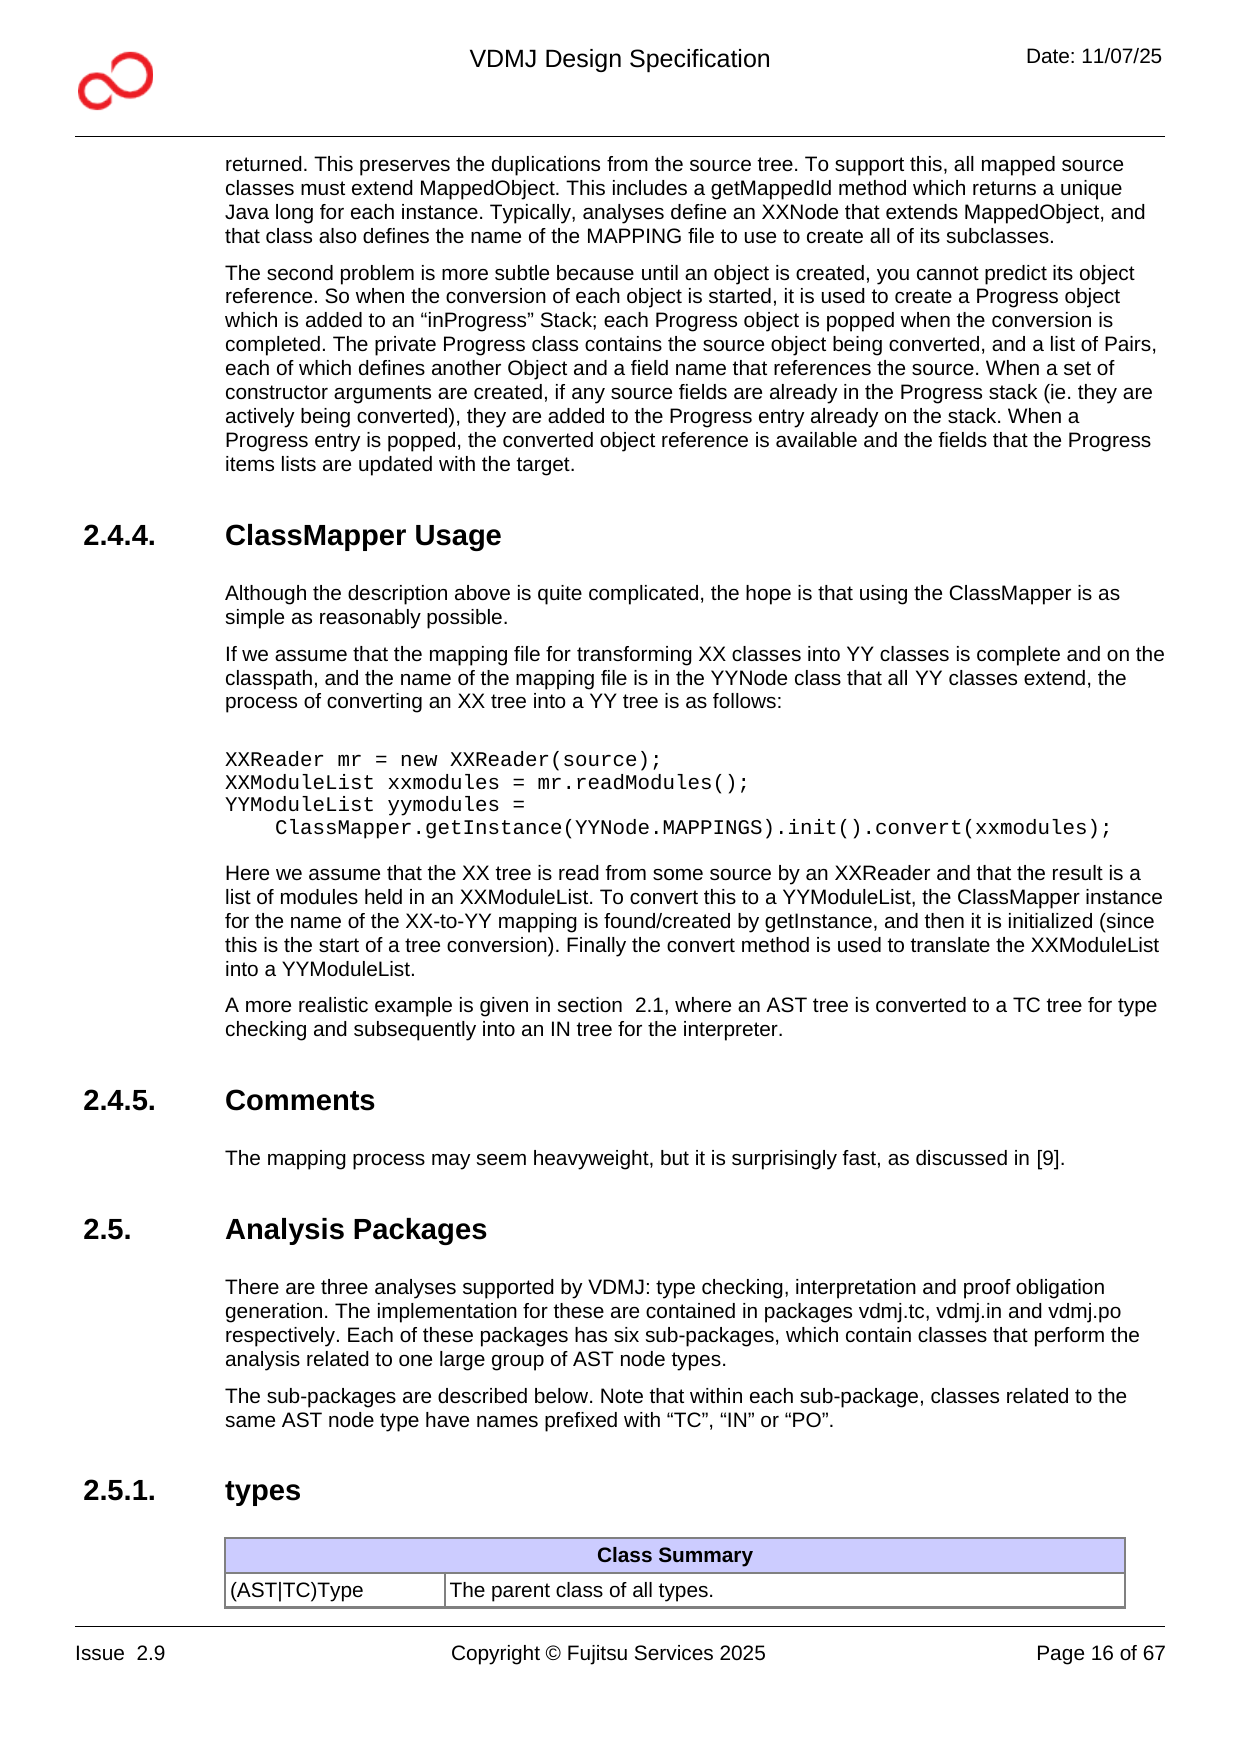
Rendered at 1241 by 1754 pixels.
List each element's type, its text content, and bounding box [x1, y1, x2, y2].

text The mapping process may seem heavyweight, but it is surprisingly fast, as discussed in [9]. [225, 1147, 1165, 1171]
table_cell (AST|TC)Type [226, 1574, 444, 1606]
text The second problem is more subtle because until an object is created, you cannot predict its object reference. So when the conversion of each object is started, it is used to create a Progress object which is added to an “inProgress” Stack; each Progress object is popped when the conversion is completed. The private Progress class contains the source object being converted, and a list of Pairs, each of which defines another Object and a field name that references the source. When a set of constructor arguments are created, if any source fields are already in the Progress stack (ie. they are actively being converted), they are added to the Progress entry already on the stack. When a Progress entry is popped, the converted object reference is available and the fields that the Progress items lists are updated with the target. [225, 261, 1165, 476]
picture [78, 44, 153, 120]
text YYModuleList yymodules = [225, 794, 1165, 816]
text XXModuleList xxmodules = mr.readModules(); [225, 771, 1165, 794]
subtitle Comments [75, 1084, 1165, 1117]
text A more realistic example is given in section 2.1, where an AST tree is converted to a TC tree for type checking and subsequently into an IN tree for the interpreter. [225, 993, 1165, 1041]
table_cell The parent class of all types. [446, 1574, 1124, 1606]
table_header Class Summary [226, 1539, 1124, 1572]
subtitle Analysis Packages [75, 1213, 1165, 1246]
subtitle types [75, 1474, 1165, 1507]
text XXReader mr = new XXReader(source); [225, 749, 1165, 771]
text If we assume that the mapping file for transforming XX classes into YY classes is complete and on the classpath, and the name of the mapping file is in the YYNode class that all YY classes extend, the process of converting an XX tree into a YY tree is as follows: [225, 642, 1165, 714]
text There are three analyses supported by VDMJ: type checking, interpretation and proof obligation generation. The implementation for these are contained in packages vdmj.tc, vdmj.in and vdmj.po respectively. Each of these packages has six sub-packages, which contain classes that perform the analysis related to one large group of AST node types. [225, 1276, 1165, 1371]
text ClassMapper.getInstance(YYNode.MAPPINGS).init().convert(xxmodules); [225, 816, 1165, 839]
text The sub-packages are described below. Note that within each sub-package, classes related to the same AST node type have names prefixed with “TC”, “IN” or “PO”. [225, 1384, 1165, 1432]
text Here we assume that the XX tree is read from some source by an XXReader and that the result is a list of modules held in an XXModuleList. To convert this to a YYModuleList, the ClassMapper instance for the name of the XX-to-YY mapping is found/created by getInstance, and then it is initialized (since this is the start of a tree conversion). Finally the convert method is used to translate the XXModuleList into a YYModuleList. [225, 861, 1165, 981]
text returned. This preserves the duplications from the source tree. To support this, all mapped source classes must extend MappedObject. This includes a getMappedId method which returns a unique Java long for each instance. Typically, analyses define an XXNode that extends MappedObject, and that class also defines the name of the MAPPING file to use to create all of its subclasses. [225, 152, 1165, 248]
subtitle ClassMapper Usage [75, 519, 1165, 551]
text Although the description above is quite complicated, the hope is that using the ClassMapper is as simple as reasonably possible. [225, 581, 1165, 629]
